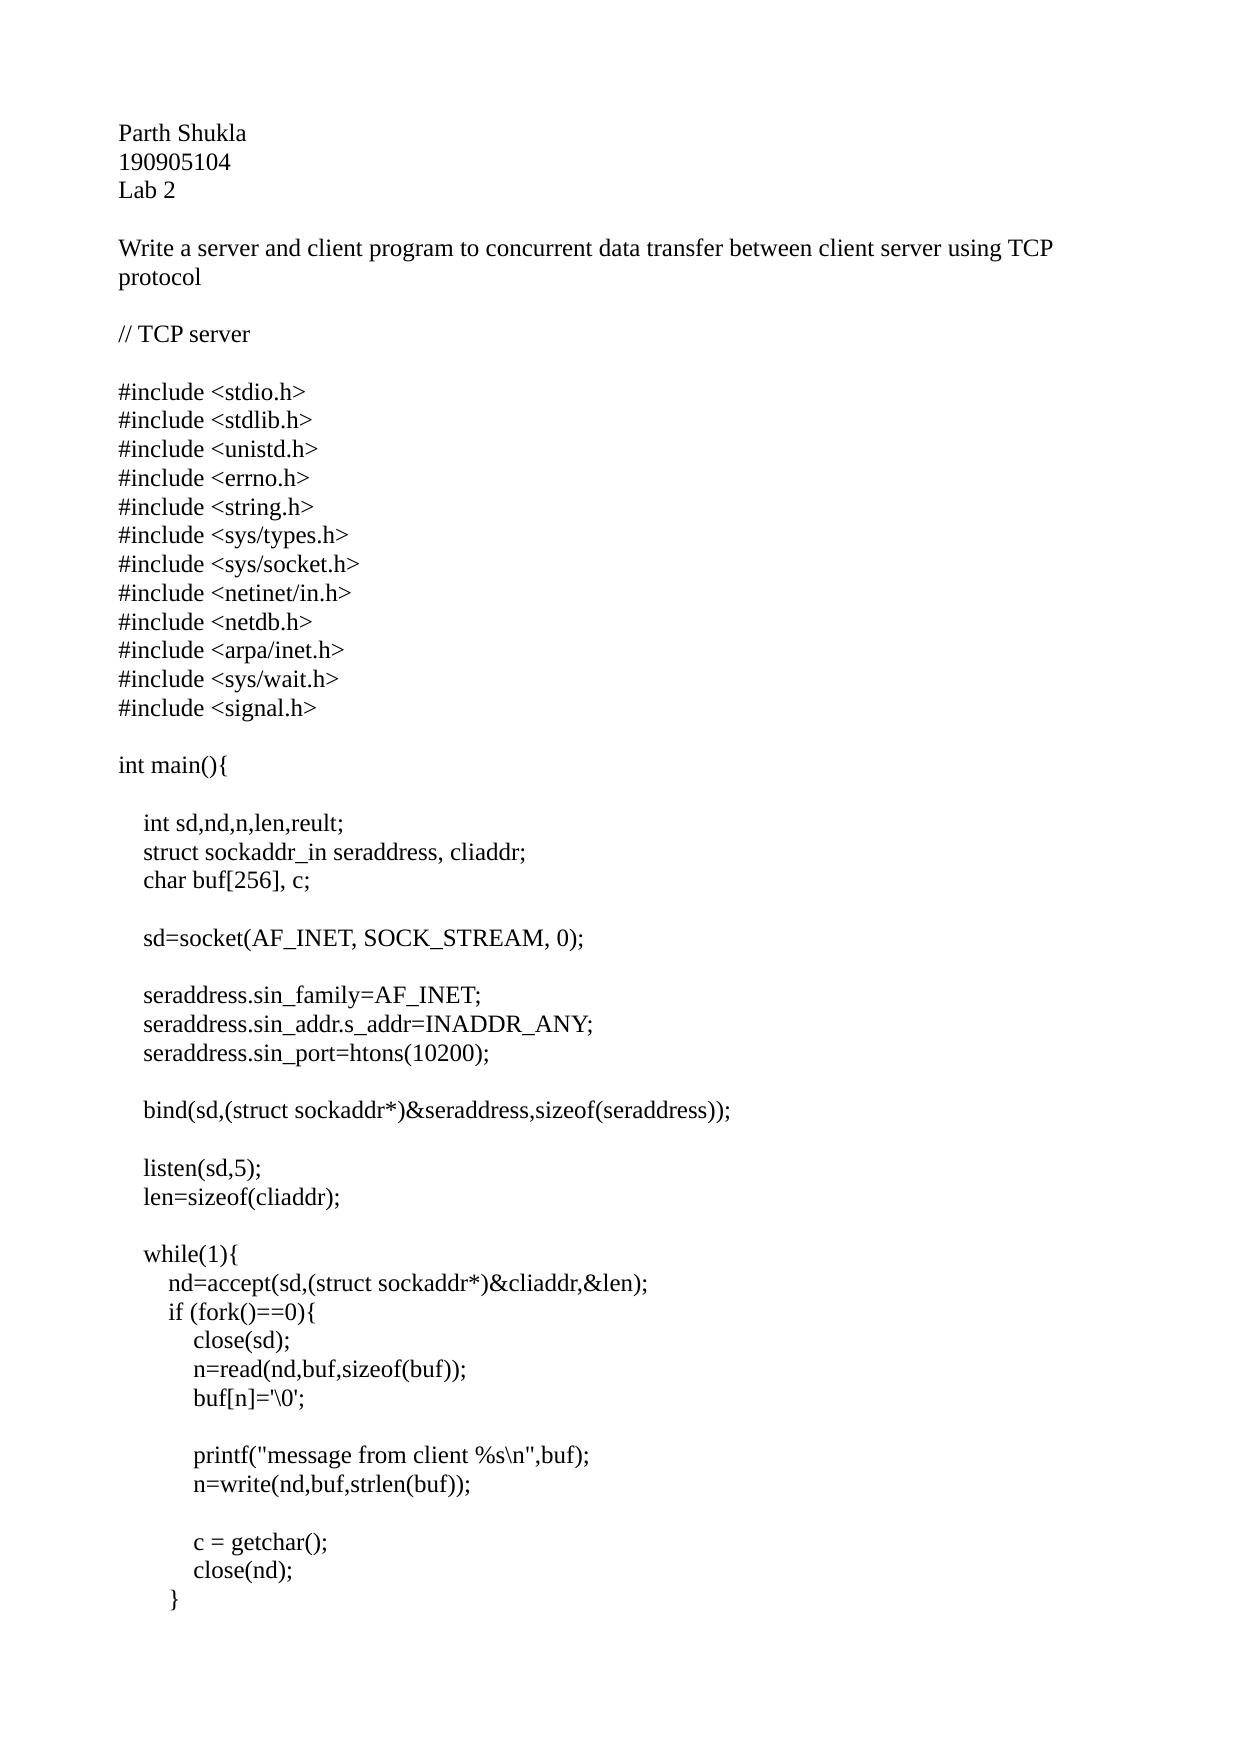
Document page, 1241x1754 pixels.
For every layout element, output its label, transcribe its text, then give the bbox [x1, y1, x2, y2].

text // TCP server [118, 319, 1122, 348]
text while(1){ [118, 1239, 1122, 1268]
text #include <signal.h> [118, 693, 1122, 722]
text 190905104 [118, 147, 1122, 176]
text #include <sys/socket.h> [118, 549, 1122, 578]
text printf("message from client %s\n",buf); [118, 1441, 1122, 1469]
text #include <sys/types.h> [118, 521, 1122, 549]
text bind(sd,(struct sockaddr*)&seraddress,sizeof(seraddress)); [118, 1096, 1122, 1124]
text c = getchar(); [118, 1527, 1122, 1556]
text #include <unistd.h> [118, 434, 1122, 463]
text #include <stdio.h> [118, 377, 1122, 406]
text int main(){ [118, 751, 1122, 779]
text listen(sd,5); [118, 1153, 1122, 1182]
text } [118, 1584, 1122, 1613]
text n=read(nd,buf,sizeof(buf)); [118, 1354, 1122, 1383]
text seraddress.sin_addr.s_addr=INADDR_ANY; [118, 1009, 1122, 1038]
text close(sd); [118, 1326, 1122, 1354]
text if (fork()==0){ [118, 1297, 1122, 1326]
text #include <errno.h> [118, 463, 1122, 492]
text int sd,nd,n,len,reult; [118, 808, 1122, 837]
text char buf[256], c; [118, 866, 1122, 894]
text struct sockaddr_in seraddress, cliaddr; [118, 837, 1122, 866]
text Write a server and client program to concurrent data transfer between client server using TCP protocol [118, 233, 1122, 291]
text len=sizeof(cliaddr); [118, 1182, 1122, 1211]
text #include <string.h> [118, 492, 1122, 521]
text #include <netinet/in.h> [118, 578, 1122, 607]
text #include <arpa/inet.h> [118, 636, 1122, 664]
text nd=accept(sd,(struct sockaddr*)&cliaddr,&len); [118, 1268, 1122, 1297]
text n=write(nd,buf,strlen(buf)); [118, 1469, 1122, 1498]
text seraddress.sin_port=htons(10200); [118, 1038, 1122, 1067]
text close(nd); [118, 1556, 1122, 1584]
text Parth Shukla [118, 118, 1122, 147]
text buf[n]='\0'; [118, 1383, 1122, 1412]
text #include <sys/wait.h> [118, 664, 1122, 693]
text #include <netdb.h> [118, 607, 1122, 636]
text sd=socket(AF_INET, SOCK_STREAM, 0); [118, 923, 1122, 952]
text #include <stdlib.h> [118, 406, 1122, 434]
text seraddress.sin_family=AF_INET; [118, 981, 1122, 1009]
text Lab 2 [118, 176, 1122, 204]
